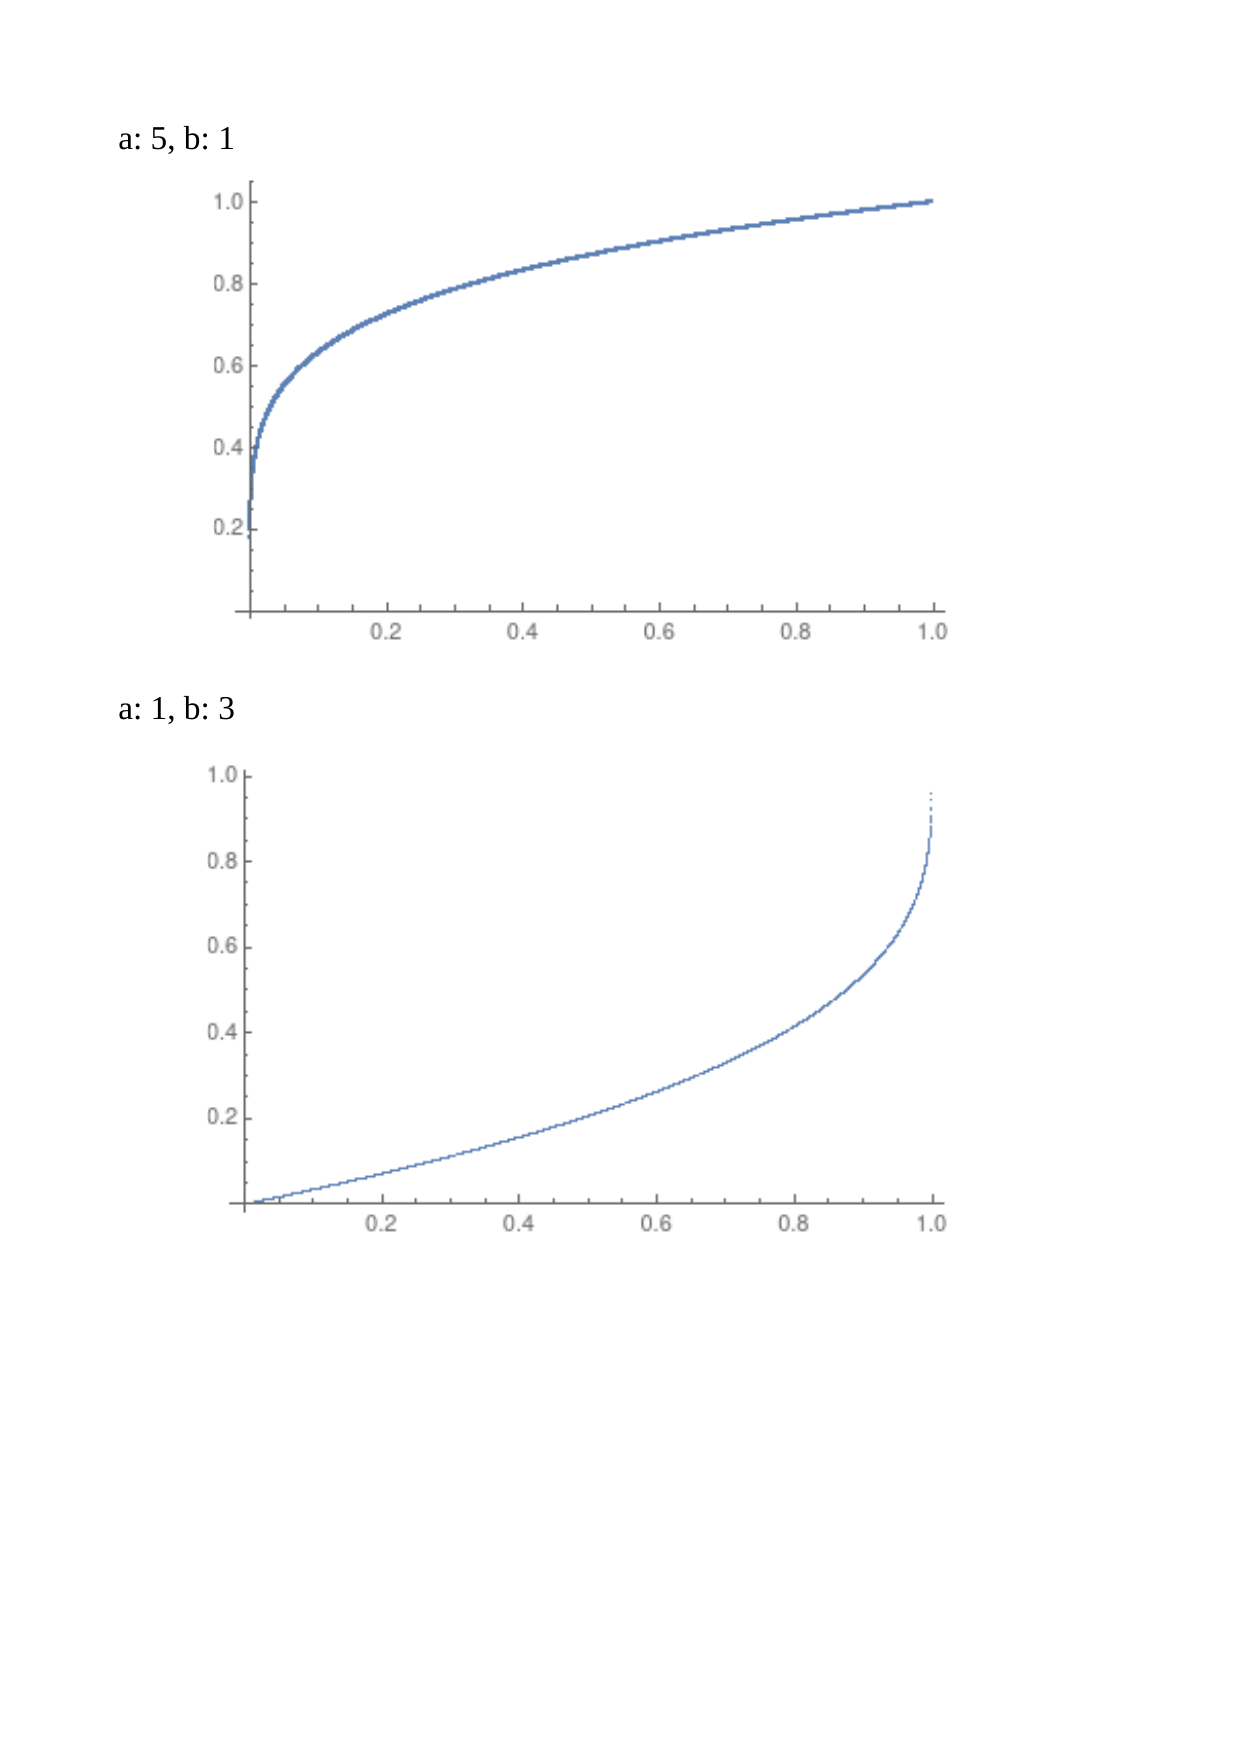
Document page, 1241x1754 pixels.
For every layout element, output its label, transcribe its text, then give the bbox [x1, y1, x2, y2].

picture [213, 180, 950, 650]
text a: 5, b: 1 [118, 118, 1122, 156]
text a: 1, b: 3 [118, 688, 1122, 727]
picture [207, 760, 949, 1242]
